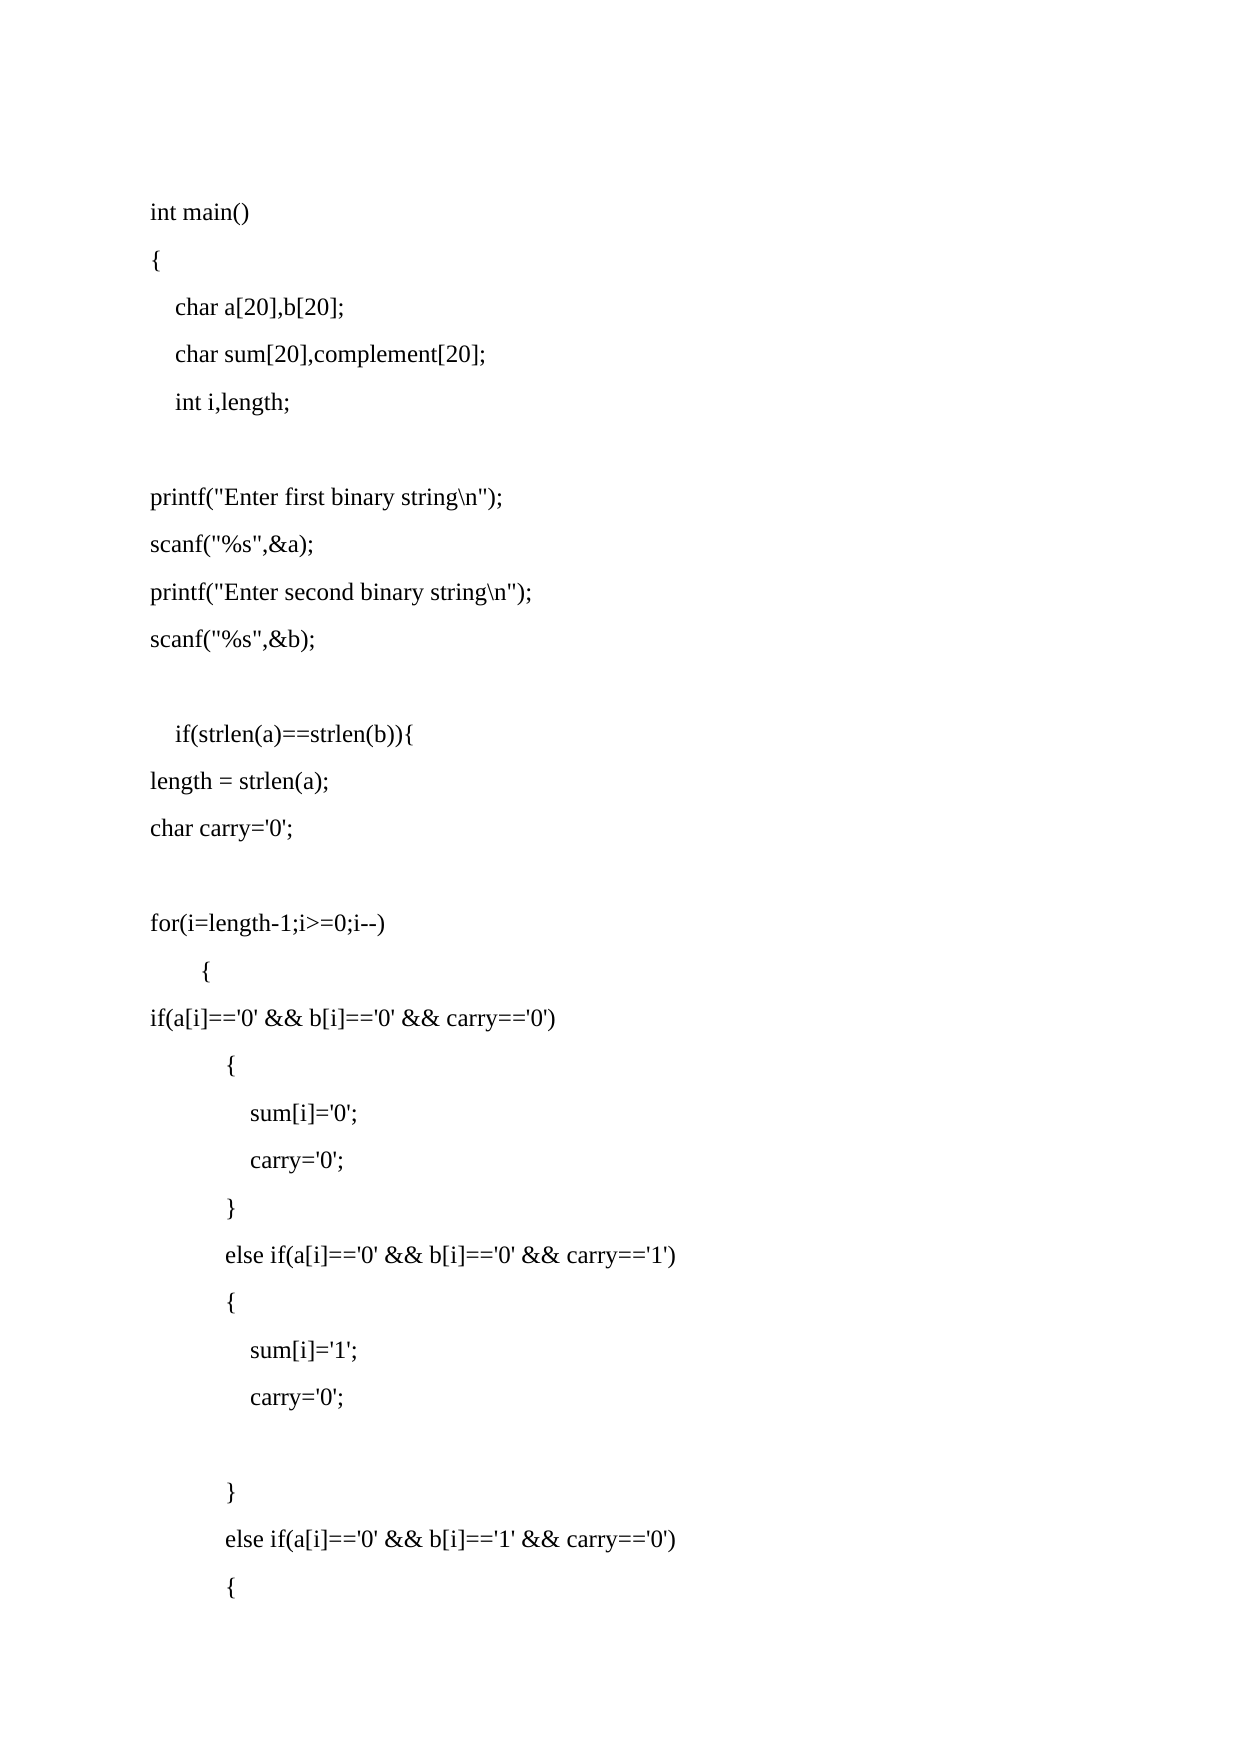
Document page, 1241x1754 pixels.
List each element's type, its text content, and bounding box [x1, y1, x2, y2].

text carry='0'; [150, 1145, 1090, 1174]
text { [150, 1572, 1090, 1601]
text carry='0'; [150, 1382, 1090, 1411]
text { [150, 956, 1090, 984]
text else if(a[i]=='0' && b[i]=='0' && carry=='1') [150, 1240, 1090, 1269]
text scanf("%s",&a); [150, 529, 1090, 558]
text } [150, 1477, 1090, 1506]
text { [150, 245, 1090, 273]
text else if(a[i]=='0' && b[i]=='1' && carry=='0') [150, 1524, 1090, 1553]
text printf("Enter second binary string\n"); [150, 577, 1090, 605]
text length = strlen(a); [150, 766, 1090, 795]
text scanf("%s",&b); [150, 624, 1090, 653]
text { [150, 1051, 1090, 1079]
text if(a[i]=='0' && b[i]=='0' && carry=='0') [150, 1003, 1090, 1032]
text sum[i]='1'; [150, 1335, 1090, 1364]
text char a[20],b[20]; [150, 292, 1090, 321]
text sum[i]='0'; [150, 1098, 1090, 1127]
text for(i=length-1;i>=0;i--) [150, 908, 1090, 937]
text int i,length; [150, 387, 1090, 416]
text printf("Enter first binary string\n"); [150, 482, 1090, 511]
text } [150, 1193, 1090, 1221]
text char sum[20],complement[20]; [150, 339, 1090, 368]
text int main() [150, 197, 1090, 226]
text { [150, 1287, 1090, 1316]
text char carry='0'; [150, 813, 1090, 842]
text if(strlen(a)==strlen(b)){ [150, 719, 1090, 747]
